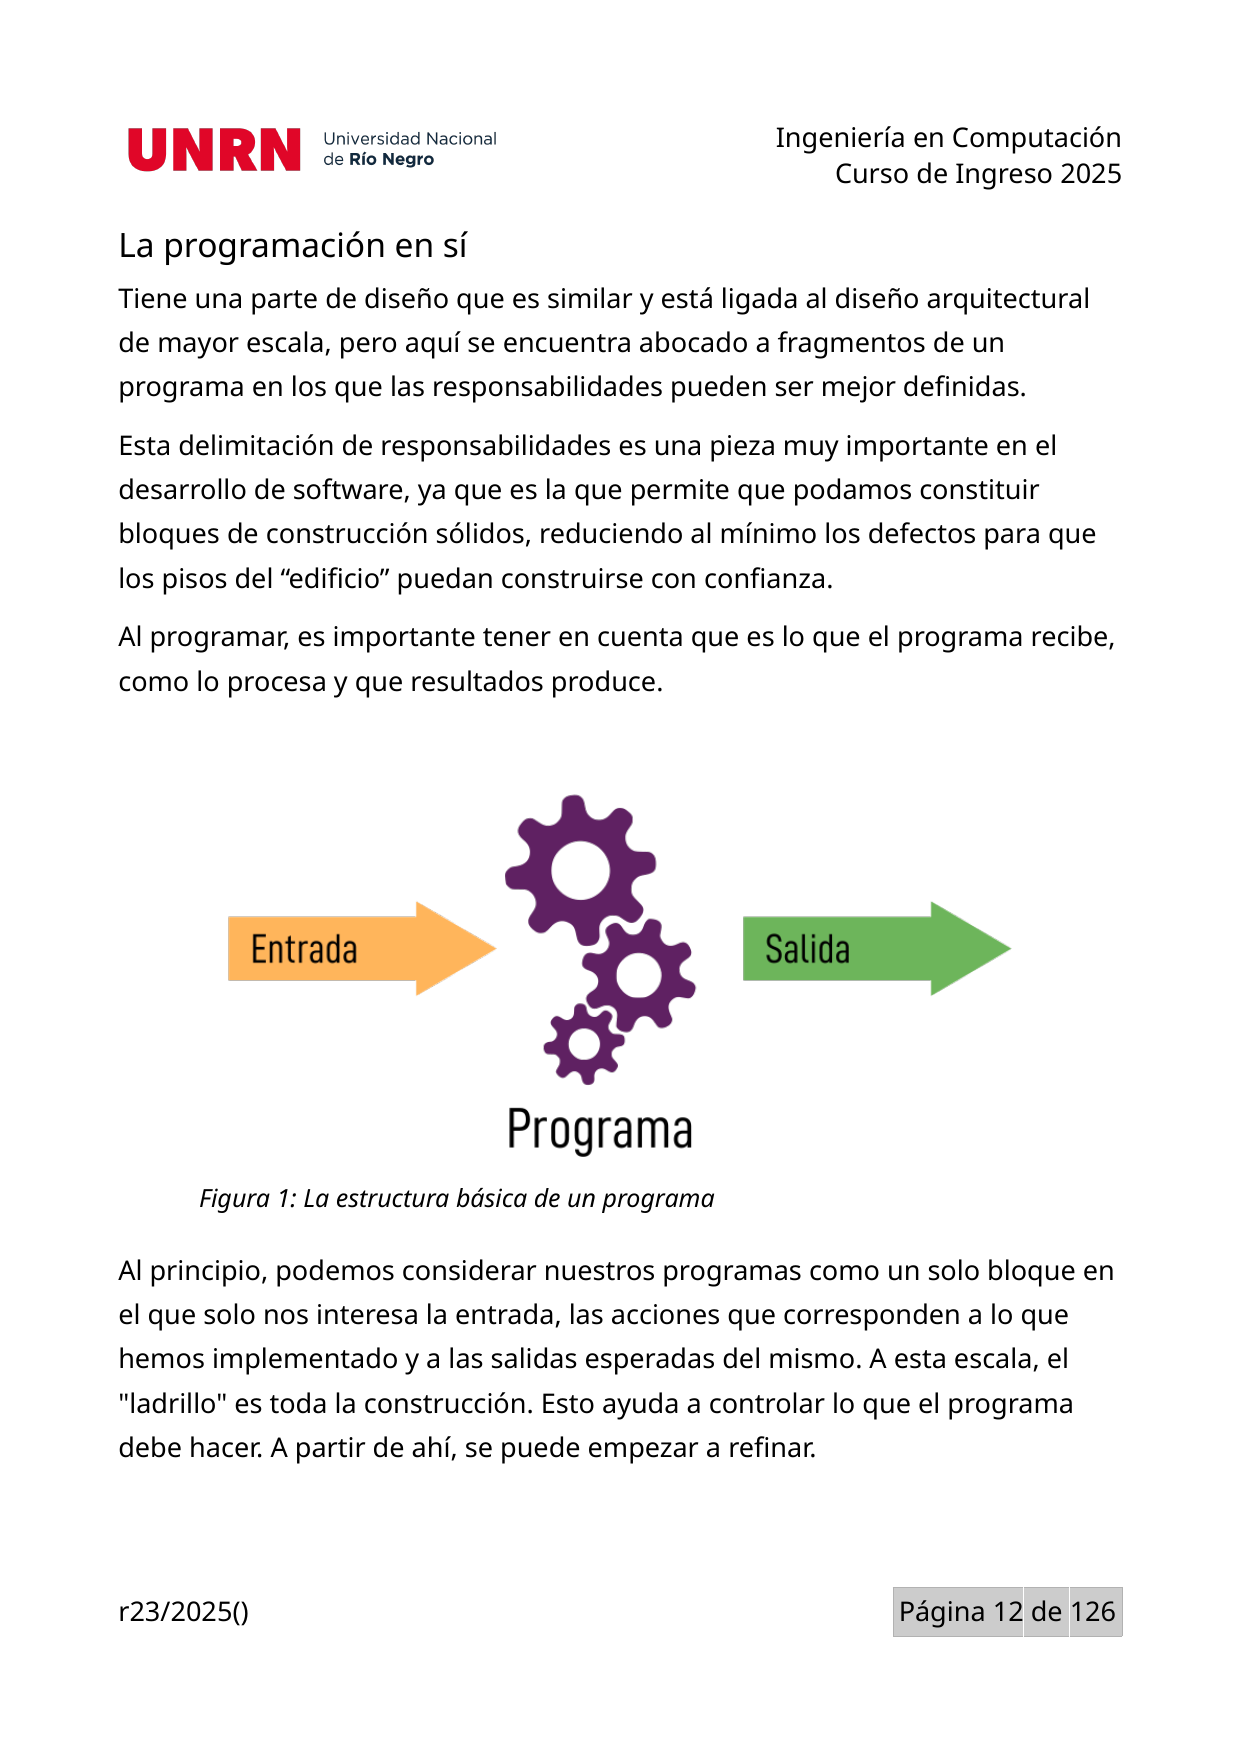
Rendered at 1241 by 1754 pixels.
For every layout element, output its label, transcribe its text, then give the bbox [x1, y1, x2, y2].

subtitle La programación en sí [118, 221, 1122, 267]
text Esta delimitación de responsabilidades es una pieza muy importante en el desarrollo de software, ya que es la que permite que podamos constituir bloques de construcción sólidos, reduciendo al mínimo los defectos para que los pisos del “edificio” puedan construirse con confianza. [118, 427, 1122, 596]
picture [198, 762, 1042, 1181]
text Al programar, es importante tener en cuenta que es lo que el programa recibe, como lo procesa y que resultados produce. [118, 618, 1122, 699]
text Tiene una parte de diseño que es similar y está ligada al diseño arquitectural de mayor escala, pero aquí se encuentra abocado a fragmentos de un programa en los que las responsabilidades pueden ser mejor definidas. [118, 279, 1122, 405]
text Al principio, podemos considerar nuestros programas como un solo bloque en el que solo nos interesa la entrada, las acciones que corresponden a lo que hemos implementado y a las salidas esperadas del mismo. A esta escala, el "ladrillo" es toda la construcción. Esto ayuda a controlar lo que el programa debe hacer. A partir de ahí, se puede empezar a refinar. [118, 721, 1122, 1465]
text Figura 1: La estructura básica de un programa [199, 1181, 1041, 1215]
picture [118, 118, 505, 180]
